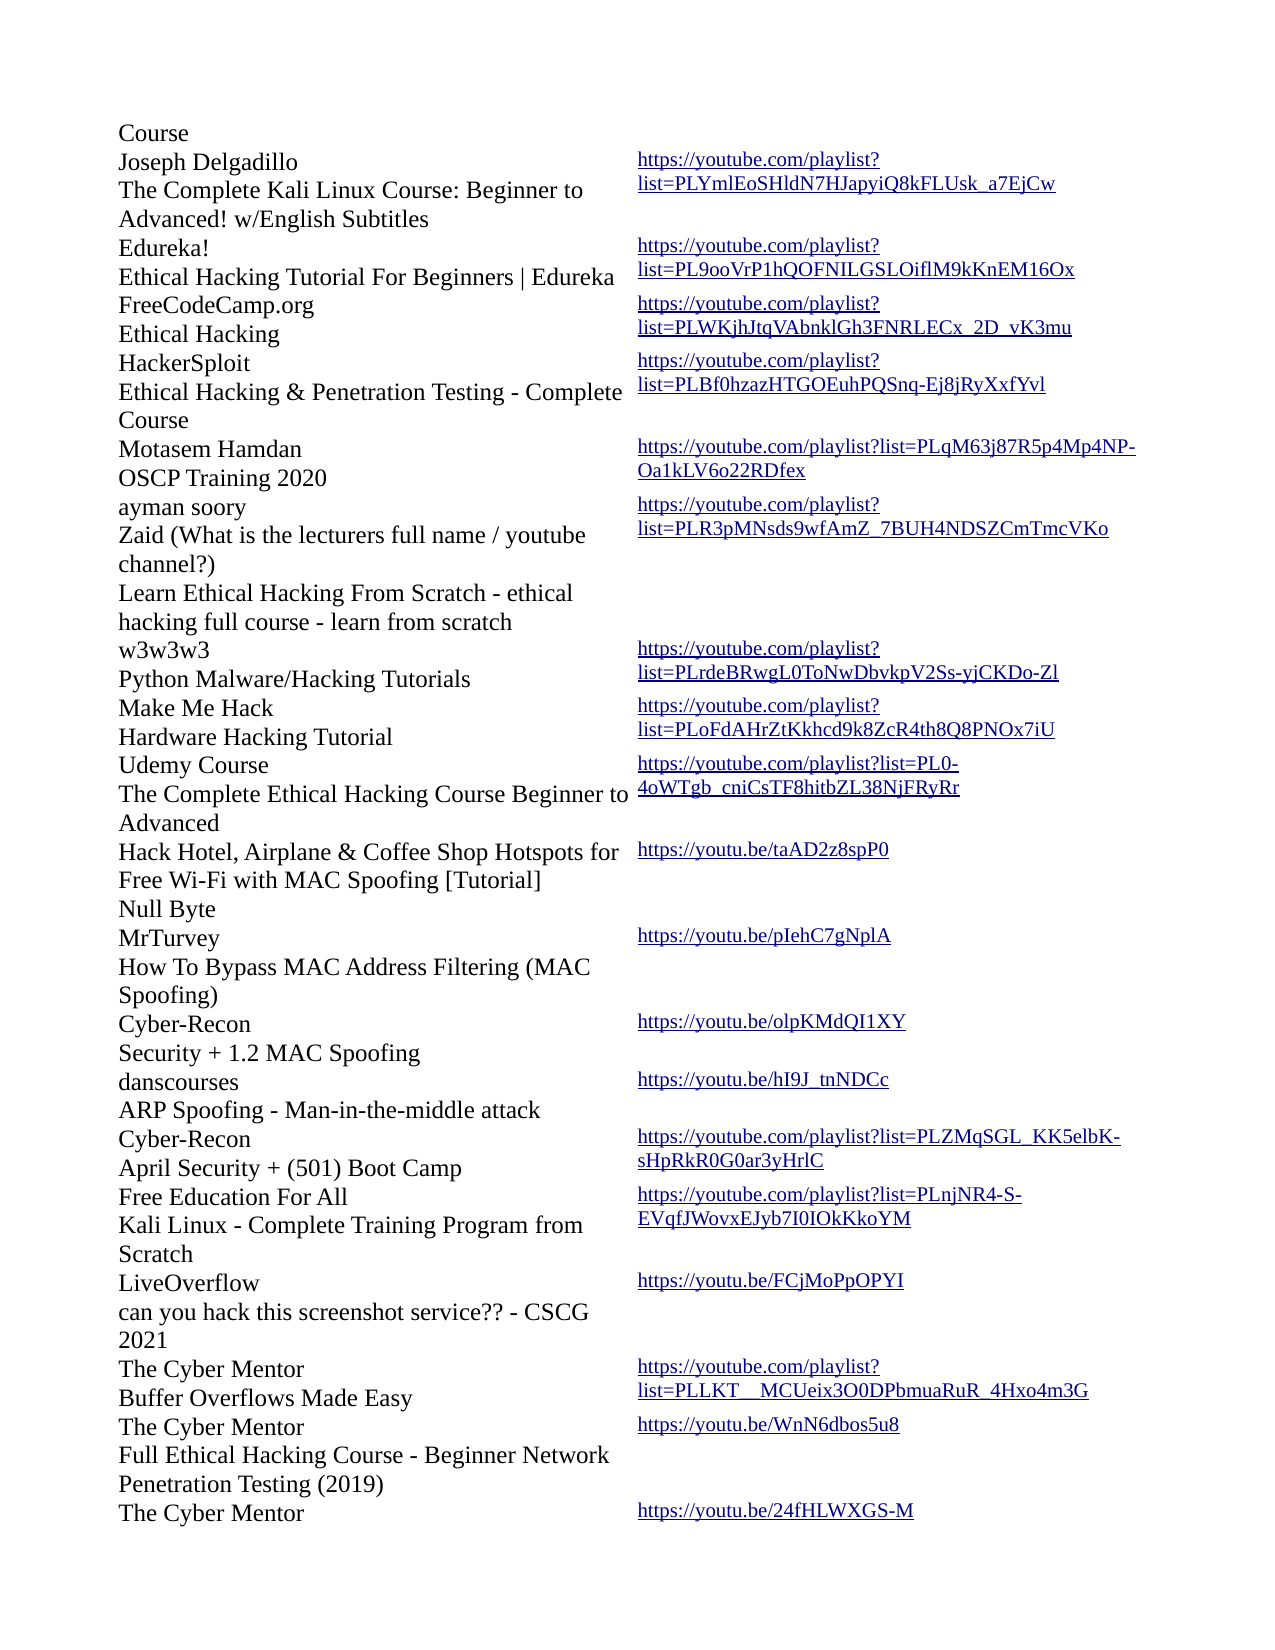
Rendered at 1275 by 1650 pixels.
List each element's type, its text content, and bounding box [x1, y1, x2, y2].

table_cell MrTurvey How To Bypass MAC Address Filtering (MAC Spoofing) [118, 923, 637, 1009]
table_cell https://youtube.com/playlist?list=PLLKT__MCUeix3O0DPbmuaRuR_4Hxo4m3G [637, 1354, 1157, 1412]
table_cell HackerSploit Ethical Hacking & Penetration Testing - Complete Course [118, 348, 637, 434]
table_cell [637, 118, 1157, 147]
table_cell https://youtube.com/playlist?list=PLoFdAHrZtKkhcd9k8ZcR4th8Q8PNOx7iU [637, 693, 1157, 751]
table_cell https://youtu.be/24fHLWXGS-M [637, 1498, 1157, 1527]
table_cell LiveOverflow can you hack this screenshot service?? - CSCG 2021 [118, 1268, 637, 1354]
table_cell https://youtube.com/playlist?list=PL0-4oWTgb_cniCsTF8hitbZL38NjFRyRr [637, 751, 1157, 837]
table_cell Course [118, 118, 637, 147]
table_cell https://youtube.com/playlist?list=PLWKjhJtqVAbnklGh3FNRLECx_2D_vK3mu [637, 291, 1157, 348]
table_cell Cyber-Recon April Security + (501) Boot Camp [118, 1124, 637, 1182]
table_cell The Cyber Mentor Buffer Overflows Made Easy [118, 1354, 637, 1412]
table_cell Udemy Course The Complete Ethical Hacking Course Beginner to Advanced [118, 751, 637, 837]
table_cell The Cyber Mentor Full Ethical Hacking Course - Beginner Network Penetration Testing (2019) [118, 1412, 637, 1498]
table_cell The Cyber Mentor [118, 1498, 637, 1527]
table_cell https://youtube.com/playlist?list=PLR3pMNsds9wfAmZ_7BUH4NDSZCmTmcVKo [637, 492, 1157, 636]
table_cell https://youtube.com/playlist?list=PLqM63j87R5p4Mp4NP-Oa1kLV6o22RDfex [637, 434, 1157, 492]
table_cell FreeCodeCamp.org Ethical Hacking [118, 291, 637, 348]
table_cell https://youtube.com/playlist?list=PL9ooVrP1hQOFNILGSLOiflM9kKnEM16Ox [637, 233, 1157, 291]
table_cell Make Me Hack Hardware Hacking Tutorial [118, 693, 637, 751]
table_cell Free Education For All Kali Linux - Complete Training Program from Scratch [118, 1182, 637, 1268]
table_cell Motasem Hamdan OSCP Training 2020 [118, 434, 637, 492]
table_cell https://youtu.be/taAD2z8spP0 [637, 837, 1157, 923]
table_cell Hack Hotel, Airplane & Coffee Shop Hotspots for Free Wi-Fi with MAC Spoofing [Tutorial] Null Byte [118, 837, 637, 923]
table_cell https://youtu.be/WnN6dbos5u8 [637, 1412, 1157, 1498]
table_cell Cyber-Recon Security + 1.2 MAC Spoofing [118, 1009, 637, 1067]
table_cell https://youtube.com/playlist?list=PLrdeBRwgL0ToNwDbvkpV2Ss-yjCKDo-Zl [637, 636, 1157, 693]
table_cell https://youtube.com/playlist?list=PLYmlEoSHldN7HJapyiQ8kFLUsk_a7EjCw [637, 147, 1157, 233]
table_cell w3w3w3 Python Malware/Hacking Tutorials [118, 636, 637, 693]
table_cell https://youtube.com/playlist?list=PLBf0hzazHTGOEuhPQSnq-Ej8jRyXxfYvl [637, 348, 1157, 434]
table_cell ayman soory Zaid (What is the lecturers full name / youtube channel?) Learn Ethical Hacking From Scratch - ethical hacking full course - learn from scratch [118, 492, 637, 636]
table_cell https://youtu.be/olpKMdQI1XY [637, 1009, 1157, 1067]
table_cell Edureka! Ethical Hacking Tutorial For Beginners | Edureka [118, 233, 637, 291]
table_cell Joseph Delgadillo The Complete Kali Linux Course: Beginner to Advanced! w/English Subtitles [118, 147, 637, 233]
table_cell https://youtube.com/playlist?list=PLnjNR4-S-EVqfJWovxEJyb7I0IOkKkoYM [637, 1182, 1157, 1268]
table_cell https://youtu.be/pIehC7gNplA [637, 923, 1157, 1009]
table_cell danscourses ARP Spoofing - Man-in-the-middle attack [118, 1067, 637, 1124]
table_cell https://youtu.be/FCjMoPpOPYI [637, 1268, 1157, 1354]
table_cell https://youtu.be/hI9J_tnNDCc [637, 1067, 1157, 1124]
table_cell https://youtube.com/playlist?list=PLZMqSGL_KK5elbK-sHpRkR0G0ar3yHrlC [637, 1124, 1157, 1182]
